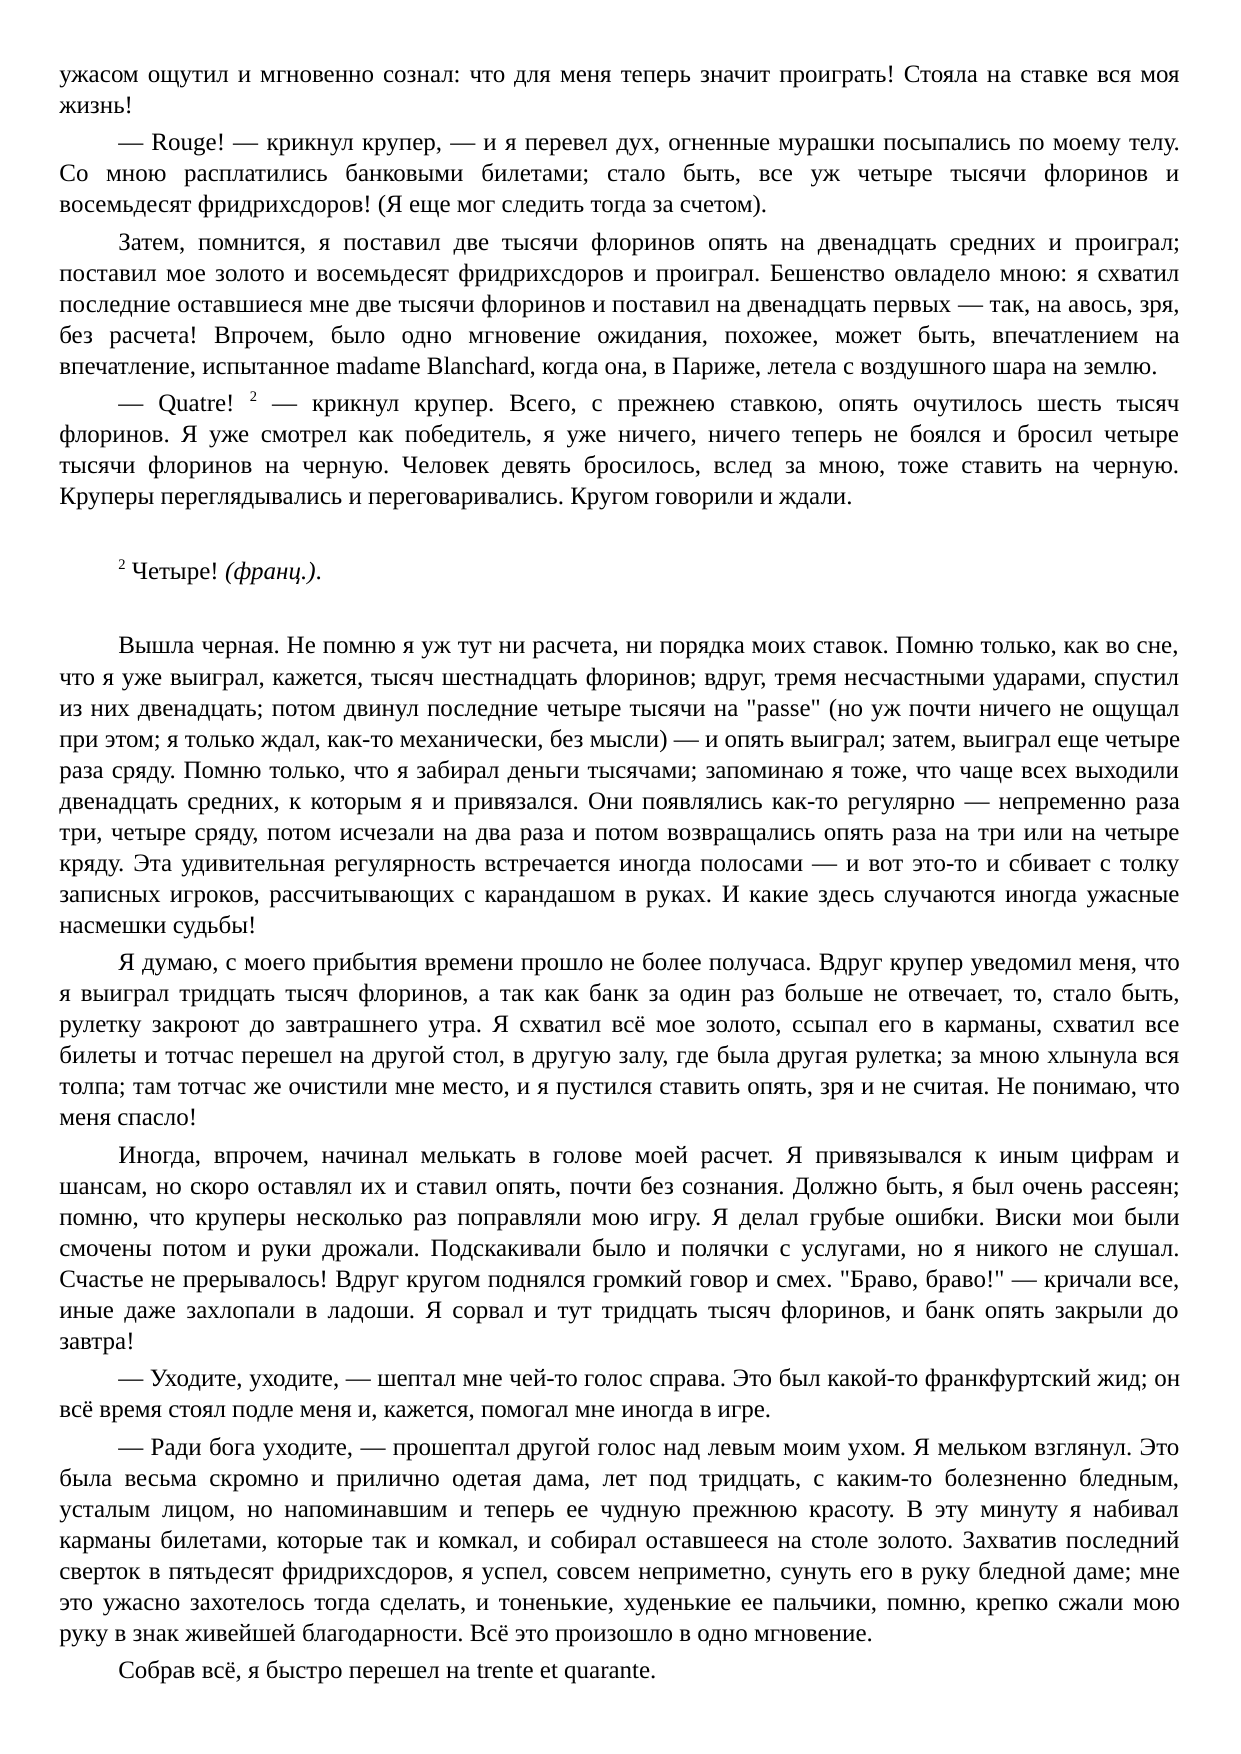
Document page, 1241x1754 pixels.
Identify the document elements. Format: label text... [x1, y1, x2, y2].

text Собрав всё, я быстро перешел на trente et quarante. [59, 1655, 1181, 1684]
text Затем, помнится, я поставил две тысячи флоринов опять на двенадцать средних и проиграл; поставил мое золото и восемьдесят фридрихсдоров и проиграл. Бешенство овладело мною: я схватил последние оставшиеся мне две тысячи флоринов и поставил на двенадцать первых — так, на авось, зря, без расчета! Впрочем, было одно мгновение ожидания, похожее, может быть, впечатлением на впечатление, испытанное madame Blanchard, когда она, в Париже, летела с воздушного шара на землю. [59, 227, 1181, 380]
text — Rouge! — крикнул крупер, — и я перевел дух, огненные мурашки посыпались по моему телу. Со мною расплатились банковыми билетами; стало быть, все уж четыре тысячи флоринов и восемьдесят фридрихсдоров! (Я еще мог следить тогда за счетом). [59, 127, 1181, 218]
text Иногда, впрочем, начинал мелькать в голове моей расчет. Я привязывался к иным цифрам и шансам, но скоро оставлял их и ставил опять, почти без сознания. Должно быть, я был очень рассеян; помню, что круперы несколько раз поправляли мою игру. Я делал грубые ошибки. Виски мои были смочены потом и руки дрожали. Подскакивали было и полячки с услугами, но я никого не слушал. Счастье не прерывалось! Вдруг кругом поднялся громкий говор и смех. "Браво, браво!" — кричали все, иные даже захлопали в ладоши. Я сорвал и тут тридцать тысяч флоринов, и банк опять закрыли до завтра! [59, 1140, 1181, 1355]
text Я думаю, с моего прибытия времени прошло не более получаса. Вдруг крупер уведомил меня, что я выиграл тридцать тысяч флоринов, а так как банк за один раз больше не отвечает, то, стало быть, рулетку закроют до завтрашнего утра. Я схватил всё мое золото, ссыпал его в карманы, схватил все билеты и тотчас перешел на другой стол, в другую залу, где была другая рулетка; за мною хлынула вся толпа; там тотчас же очистили мне место, и я пустился ставить опять, зря и не считая. Не понимаю, что меня спасло! [59, 947, 1181, 1131]
text 2 Четыре! (франц.). [59, 556, 1181, 585]
text — Уходите, уходите, — шептал мне чей-то голос справа. Это был какой-то франкфуртский жид; он всё время стоял подле меня и, кажется, помогал мне иногда в игре. [59, 1363, 1181, 1423]
text Вышла черная. Не помню я уж тут ни расчета, ни порядка моих ставок. Помню только, как во сне, что я уже выиграл, кажется, тысяч шестнадцать флоринов; вдруг, тремя несчастными ударами, спустил из них двенадцать; потом двинул последние четыре тысячи на "passe" (но уж почти ничего не ощущал при этом; я только ждал, как-то механически, без мысли) — и опять выиграл; затем, выиграл еще четыре раза сряду. Помню только, что я забирал деньги тысячами; запоминаю я тоже, что чаще всех выходили двенадцать средних, к которым я и привязался. Они появлялись как-то регулярно — непременно раза три, четыре сряду, потом исчезали на два раза и потом возвращались опять раза на три или на четыре кряду. Эта удивительная регулярность встречается иногда полосами — и вот это-то и сбивает с толку записных игроков, рассчитывающих с карандашом в руках. И какие здесь случаются иногда ужасные насмешки судьбы! [59, 631, 1181, 939]
text — Quatre! 2 — крикнул крупер. Всего, с прежнею ставкою, опять очутилось шесть тысяч флоринов. Я уже смотрел как победитель, я уже ничего, ничего теперь не боялся и бросил четыре тысячи флоринов на черную. Человек девять бросилось, вслед за мною, тоже ставить на черную. Круперы переглядывались и переговаривались. Кругом говорили и ждали. [59, 388, 1181, 510]
text — Ради бога уходите, — прошептал другой голос над левым моим ухом. Я мельком взглянул. Это была весьма скромно и прилично одетая дама, лет под тридцать, с каким-то болезненно бледным, усталым лицом, но напоминавшим и теперь ее чудную прежнюю красоту. В эту минуту я набивал карманы билетами, которые так и комкал, и собирал оставшееся на столе золото. Захватив последний сверток в пятьдесят фридрихсдоров, я успел, совсем неприметно, сунуть его в руку бледной даме; мне это ужасно захотелось тогда сделать, и тоненькие, худенькие ее пальчики, помню, крепко сжали мою руку в знак живейшей благодарности. Всё это произошло в одно мгновение. [59, 1432, 1181, 1647]
text ужасом ощутил и мгновенно сознал: что для меня теперь значит проиграть! Стояла на ставке вся моя жизнь! [59, 59, 1181, 119]
